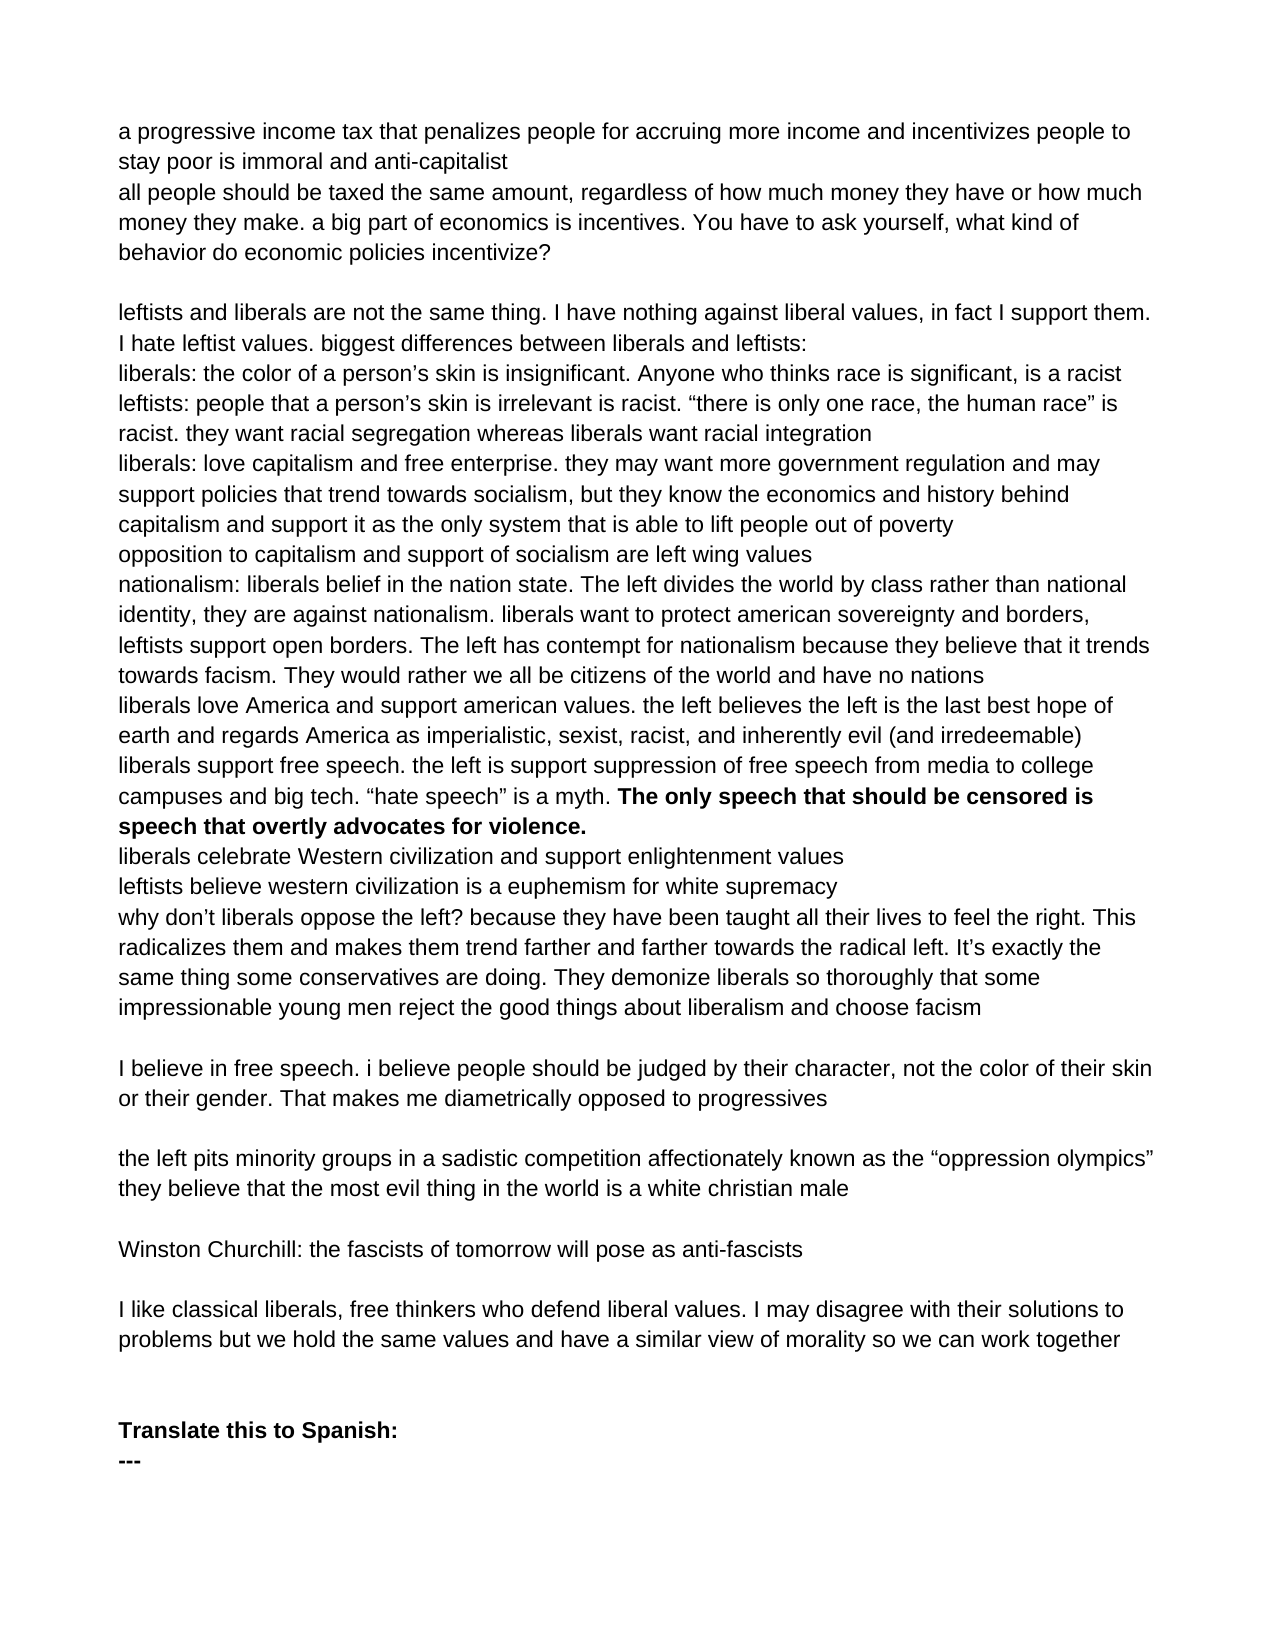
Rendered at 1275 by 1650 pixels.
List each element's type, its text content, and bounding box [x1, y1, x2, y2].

text liberals: love capitalism and free enterprise. they may want more government regulation and may support policies that trend towards socialism, but they know the economics and history behind capitalism and support it as the only system that is able to lift people out of poverty [118, 450, 1157, 537]
text liberals celebrate Western civilization and support enlightenment values [118, 843, 1157, 869]
text Winston Churchill: the fascists of tomorrow will pose as anti-fascists [118, 1236, 1157, 1262]
text why don’t liberals oppose the left? because they have been taught all their lives to feel the right. This radicalizes them and makes them trend farther and farther towards the radical left. It’s exactly the same thing some conservatives are doing. They demonize liberals so thoroughly that some impressionable young men reject the good things about liberalism and choose facism [118, 903, 1157, 1021]
text I believe in free speech. i believe people should be judged by their character, not the color of their skin or their gender. That makes me diametrically opposed to progressives [118, 1054, 1157, 1111]
text Translate this to Spanish: [118, 1417, 1157, 1443]
text leftists believe western civilization is a euphemism for white supremacy [118, 873, 1157, 900]
text nationalism: liberals belief in the nation state. The left divides the world by class rather than national identity, they are against nationalism. liberals want to protect american sovereignty and borders, leftists support open borders. The left has contempt for nationalism because they believe that it trends towards facism. They would rather we all be citizens of the world and have no nations [118, 571, 1157, 688]
text opposition to capitalism and support of socialism are left wing values [118, 541, 1157, 567]
text liberals: the color of a person’s skin is insignificant. Anyone who thinks race is significant, is a racist [118, 360, 1157, 386]
text the left pits minority groups in a sadistic competition affectionately known as the “oppression olympics” [118, 1145, 1157, 1172]
text --- [118, 1447, 1157, 1474]
text liberals support free speech. the left is support suppression of free speech from media to college campuses and big tech. “hate speech” is a myth. The only speech that should be censored is speech that overtly advocates for violence. [118, 752, 1157, 839]
text all people should be taxed the same amount, regardless of how much money they have or how much money they make. a big part of economics is incentives. You have to ask yourself, what kind of behavior do economic policies incentivize? [118, 178, 1157, 265]
text liberals love America and support american values. the left believes the left is the last best hope of earth and regards America as imperialistic, sexist, racist, and inherently evil (and irredeemable) [118, 692, 1157, 749]
text I like classical liberals, free thinkers who defend liberal values. I may disagree with their solutions to problems but we hold the same values and have a similar view of morality so we can work together [118, 1296, 1157, 1353]
text leftists: people that a person’s skin is irrelevant is racist. “there is only one race, the human race” is racist. they want racial segregation whereas liberals want racial integration [118, 390, 1157, 447]
text leftists and liberals are not the same thing. I have nothing against liberal values, in fact I support them. I hate leftist values. biggest differences between liberals and leftists: [118, 299, 1157, 356]
text a progressive income tax that penalizes people for accruing more income and incentivizes people to stay poor is immoral and anti-capitalist [118, 118, 1157, 175]
text they believe that the most evil thing in the world is a white christian male [118, 1175, 1157, 1202]
